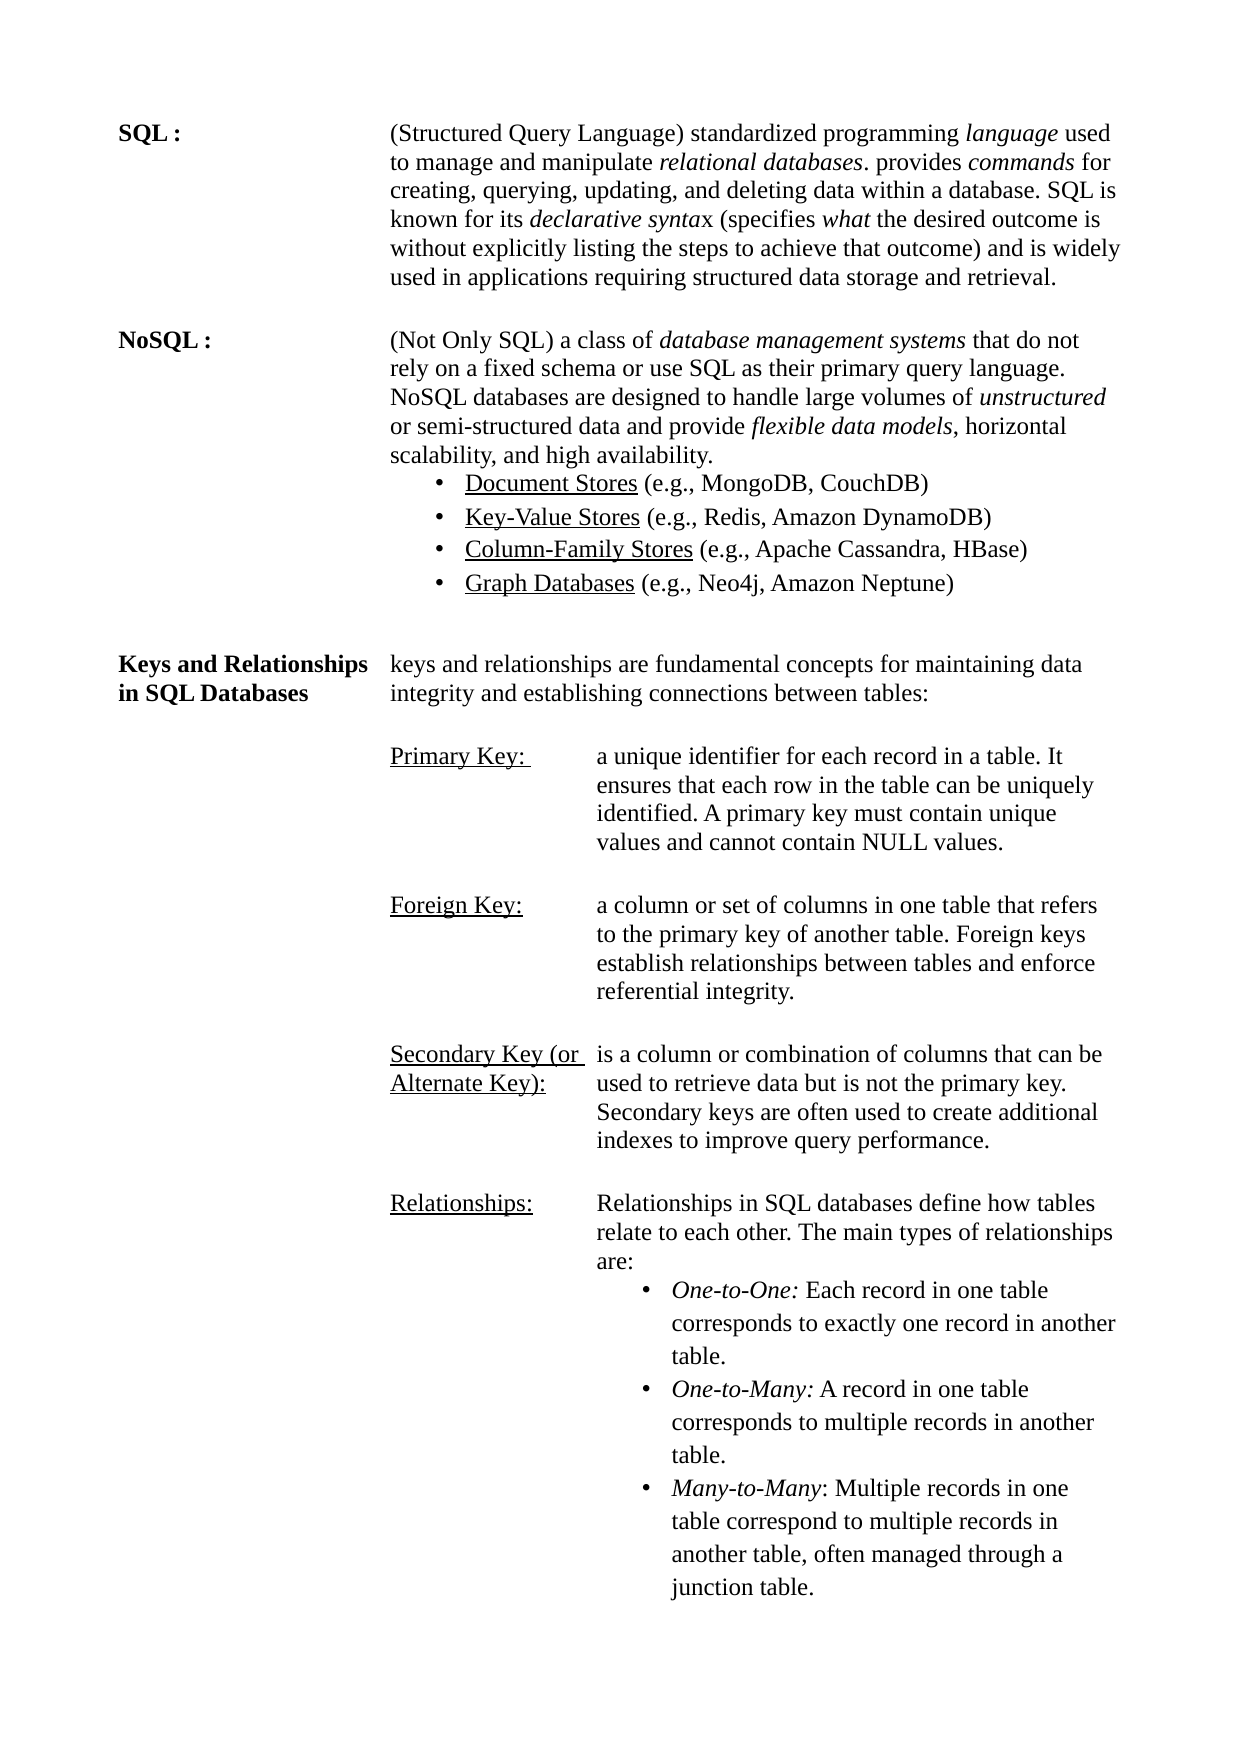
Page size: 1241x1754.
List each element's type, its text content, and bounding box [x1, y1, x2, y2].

table_cell [390, 1154, 596, 1188]
table_cell (Structured Query Language) standardized programming language used to manage and manipulate relational databases. provides commands for creating, querying, updating, and deleting data within a database. SQL is known for its declarative syntax (specifies what the desired outcome is without explicitly listing the steps to achieve that outcome) and is widely used in applications requiring structured data storage and retrieval. [390, 118, 1122, 291]
table_cell [118, 707, 390, 741]
table_cell a column or set of columns in one table that refers to the primary key of another table. Foreign keys establish relationships between tables and enforce referential integrity. [596, 890, 1122, 1005]
table_cell [118, 615, 390, 649]
table_cell [390, 856, 596, 890]
table_cell [118, 1154, 390, 1188]
table_cell Relationships: [390, 1189, 596, 1619]
table_cell Foreign Key: [390, 890, 596, 1005]
table_cell [118, 1039, 390, 1154]
table_cell [118, 1005, 390, 1039]
table_cell [390, 1005, 596, 1039]
table_cell Keys and Relationships in SQL Databases [118, 649, 390, 707]
table_cell [596, 856, 1122, 890]
table_cell [118, 291, 390, 325]
table_cell SQL : [118, 118, 390, 291]
table_cell [596, 1005, 1122, 1039]
table_cell NoSQL : [118, 325, 390, 615]
table_cell keys and relationships are fundamental concepts for maintaining data integrity and establishing connections between tables: [390, 649, 1122, 707]
table_cell [390, 707, 1122, 741]
table_cell [596, 1154, 1122, 1188]
table_cell a unique identifier for each record in a table. It ensures that each row in the table can be uniquely identified. A primary key must contain unique values and cannot contain NULL values. [596, 741, 1122, 856]
table_cell [118, 1189, 390, 1619]
table_cell Secondary Key (or Alternate Key): [390, 1039, 596, 1154]
table_cell Relationships in SQL databases define how tables relate to each other. The main types of relationships are: One-to-One: Each record in one table corresponds to exactly one record in another table. One-to-Many: A record in one table corresponds to multiple records in another table. Many-to-Many: Multiple records in one table correspond to multiple records in another table, often managed through a junction table. [596, 1189, 1122, 1619]
table_cell [118, 856, 390, 890]
table_cell [118, 741, 390, 856]
table_cell Primary Key: [390, 741, 596, 856]
table_cell [390, 291, 1122, 325]
table_cell is a column or combination of columns that can be used to retrieve data but is not the primary key. Secondary keys are often used to create additional indexes to improve query performance. [596, 1039, 1122, 1154]
table_cell [390, 615, 1122, 649]
table_cell [118, 890, 390, 1005]
table_cell (Not Only SQL) a class of database management systems that do not rely on a fixed schema or use SQL as their primary query language. NoSQL databases are designed to handle large volumes of unstructured or semi-structured data and provide flexible data models, horizontal scalability, and high availability. Document Stores (e.g., MongoDB, CouchDB) Key-Value Stores (e.g., Redis, Amazon DynamoDB) Column-Family Stores (e.g., Apache Cassandra, HBase) Graph Databases (e.g., Neo4j, Amazon Neptune) [390, 325, 1122, 615]
